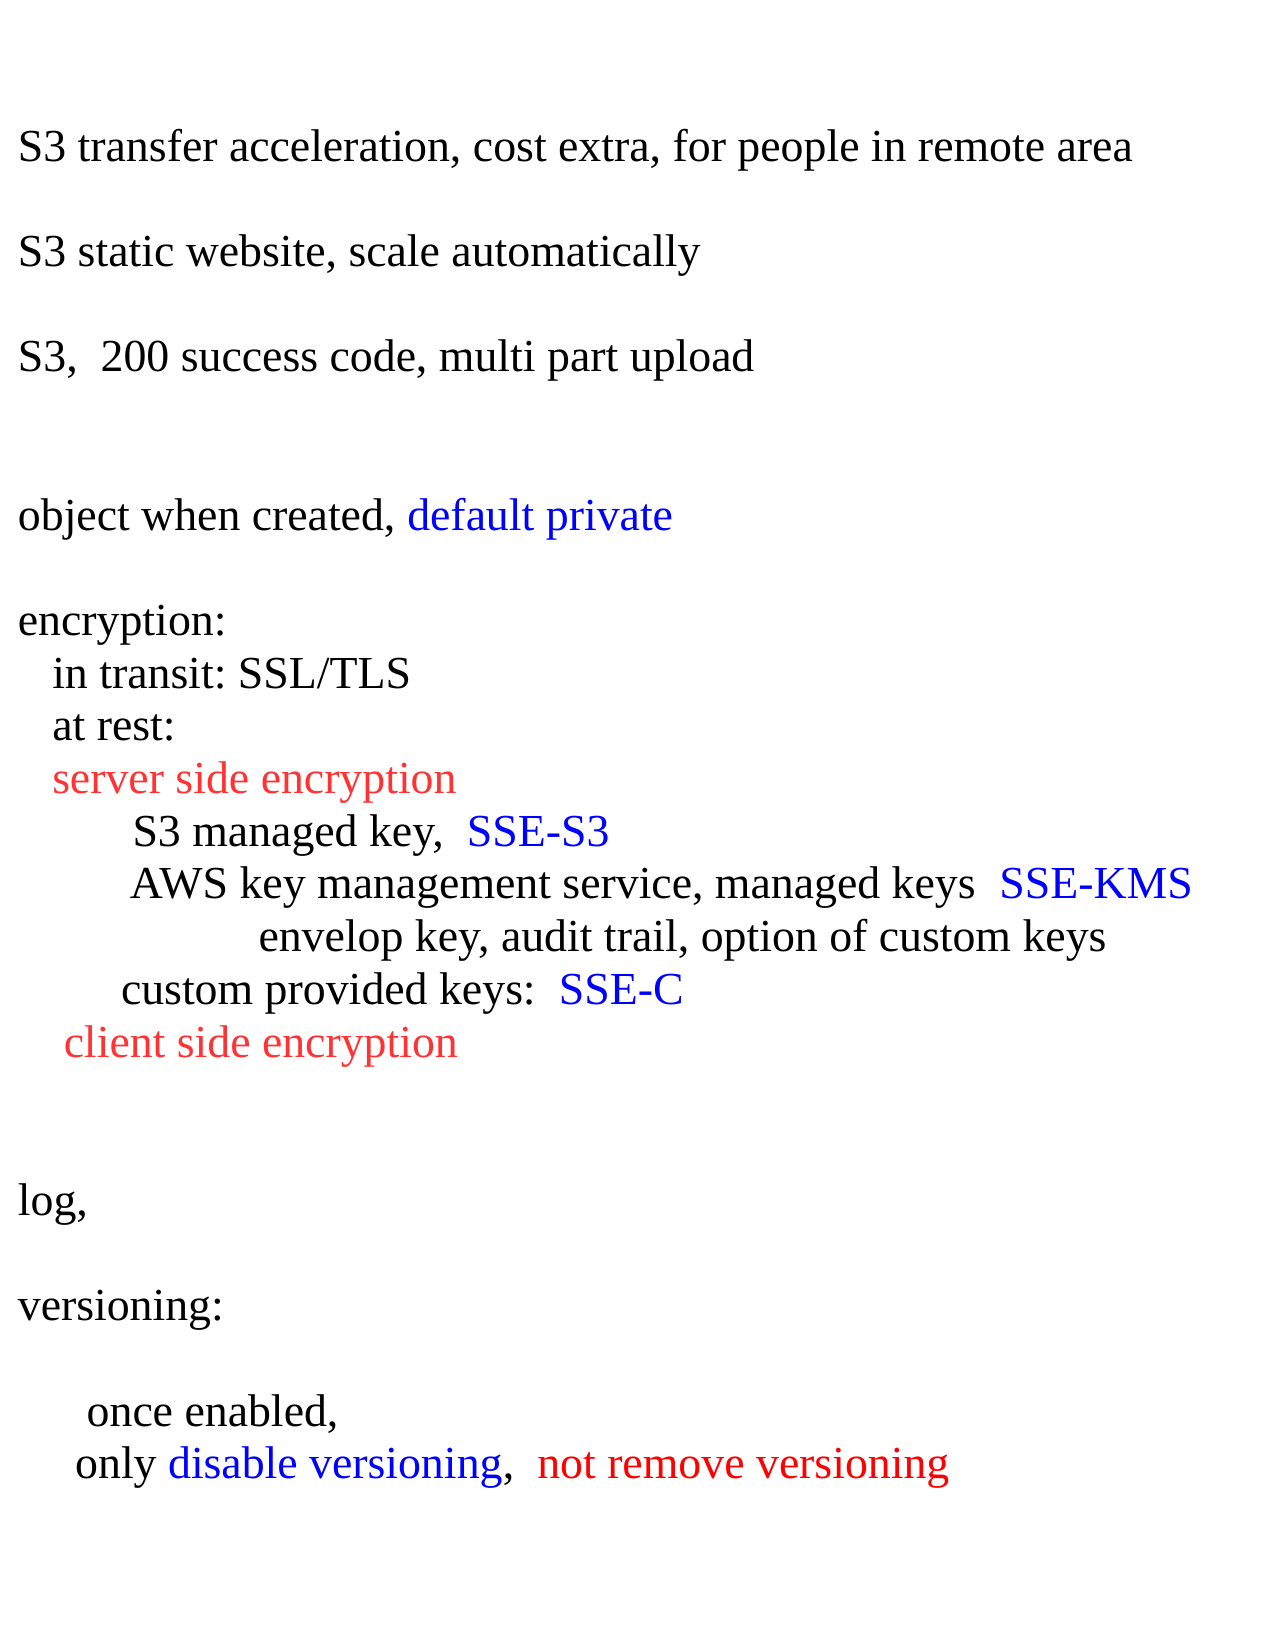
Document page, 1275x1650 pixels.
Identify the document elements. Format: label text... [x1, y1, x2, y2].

text AWS key management service, managed keys SSE-KMS [18, 856, 1257, 909]
text client side encryption [18, 1014, 1257, 1067]
text in transit: SSL/TLS [18, 645, 1257, 698]
text server side encryption [18, 751, 1257, 803]
text encryption: [18, 592, 1257, 645]
text S3 transfer acceleration, cost extra, for people in remote area [18, 118, 1257, 171]
text only disable versioning, not remove versioning [18, 1436, 1257, 1488]
text at rest: [18, 698, 1257, 751]
text S3, 200 success code, multi part upload [18, 329, 1257, 382]
text custom provided keys: SSE-C [18, 961, 1257, 1014]
text versioning: [18, 1278, 1257, 1330]
text S3 static website, scale automatically [18, 223, 1257, 276]
text envelop key, audit trail, option of custom keys [18, 909, 1257, 961]
text log, [18, 1172, 1257, 1225]
text S3 managed key, SSE-S3 [18, 803, 1257, 856]
text object when created, default private [18, 487, 1257, 540]
text once enabled, [18, 1383, 1257, 1436]
